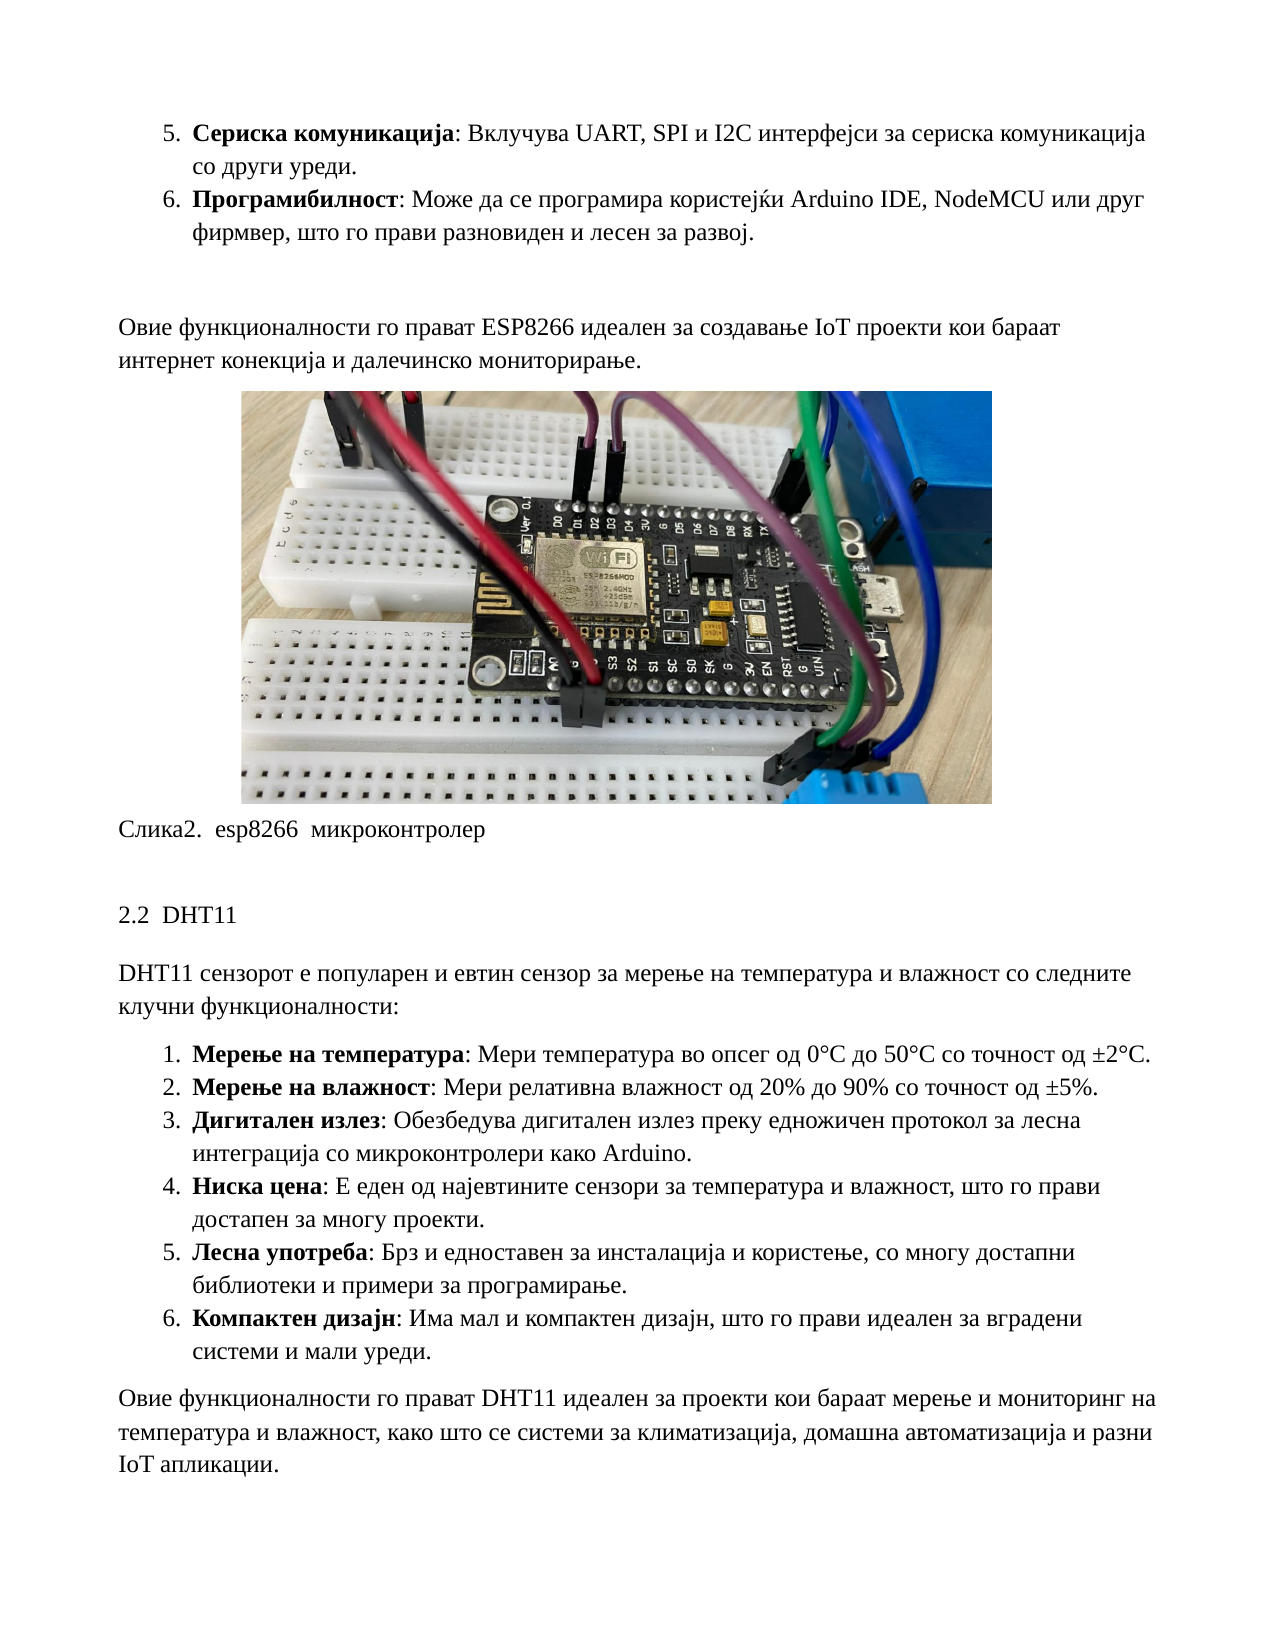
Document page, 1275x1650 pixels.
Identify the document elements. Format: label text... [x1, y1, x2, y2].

picture [241, 391, 992, 804]
list Програмибилност: Може да се програмира користејќи Arduino IDE, NodeMCU или друг фирмвер, што го прави разновиден и лесен за развој. [162, 184, 1157, 246]
text Слика2. esp8266 микроконтролер [118, 814, 1157, 843]
list Дигитален излез: Обезбедува дигитален излез преку едножичен протокол за лесна интеграција со микроконтролери како Arduino. [162, 1105, 1157, 1167]
list Мерење на температура: Мери температура во опсег од 0°C до 50°C со точност од ±2°C. [162, 1039, 1157, 1067]
text Овие функционалности го прават ESP8266 идеален за создавање IoT проекти кои бараат интернет конекција и далечинско мониторирање. [118, 312, 1157, 374]
text DHT11 сензорот е популарен и евтин сензор за мерење на температура и влажност со следните клучни функционалности: [118, 958, 1157, 1020]
list Мерење на влажност: Мери релативна влажност од 20% до 90% со точност од ±5%. [162, 1072, 1157, 1101]
text 2.2 DHT11 [118, 901, 1157, 929]
text Овие функционалности го прават DHT11 идеален за проекти кои бараат мерење и мониторинг на температура и влажност, како што се системи за климатизација, домашна автоматизација и разни IoT апликации. [118, 1383, 1157, 1478]
list Сериска комуникација: Вклучува UART, SPI и I2C интерфејси за сериска комуникација со други уреди. [162, 118, 1157, 180]
list Лесна употреба: Брз и едноставен за инсталација и користење, со многу достапни библиотеки и примери за програмирање. [162, 1237, 1157, 1299]
list Ниска цена: Е еден од најевтините сензори за температура и влажност, што го прави достапен за многу проекти. [162, 1171, 1157, 1233]
list Компактен дизајн: Има мал и компактен дизајн, што го прави идеален за вградени системи и мали уреди. [162, 1303, 1157, 1365]
